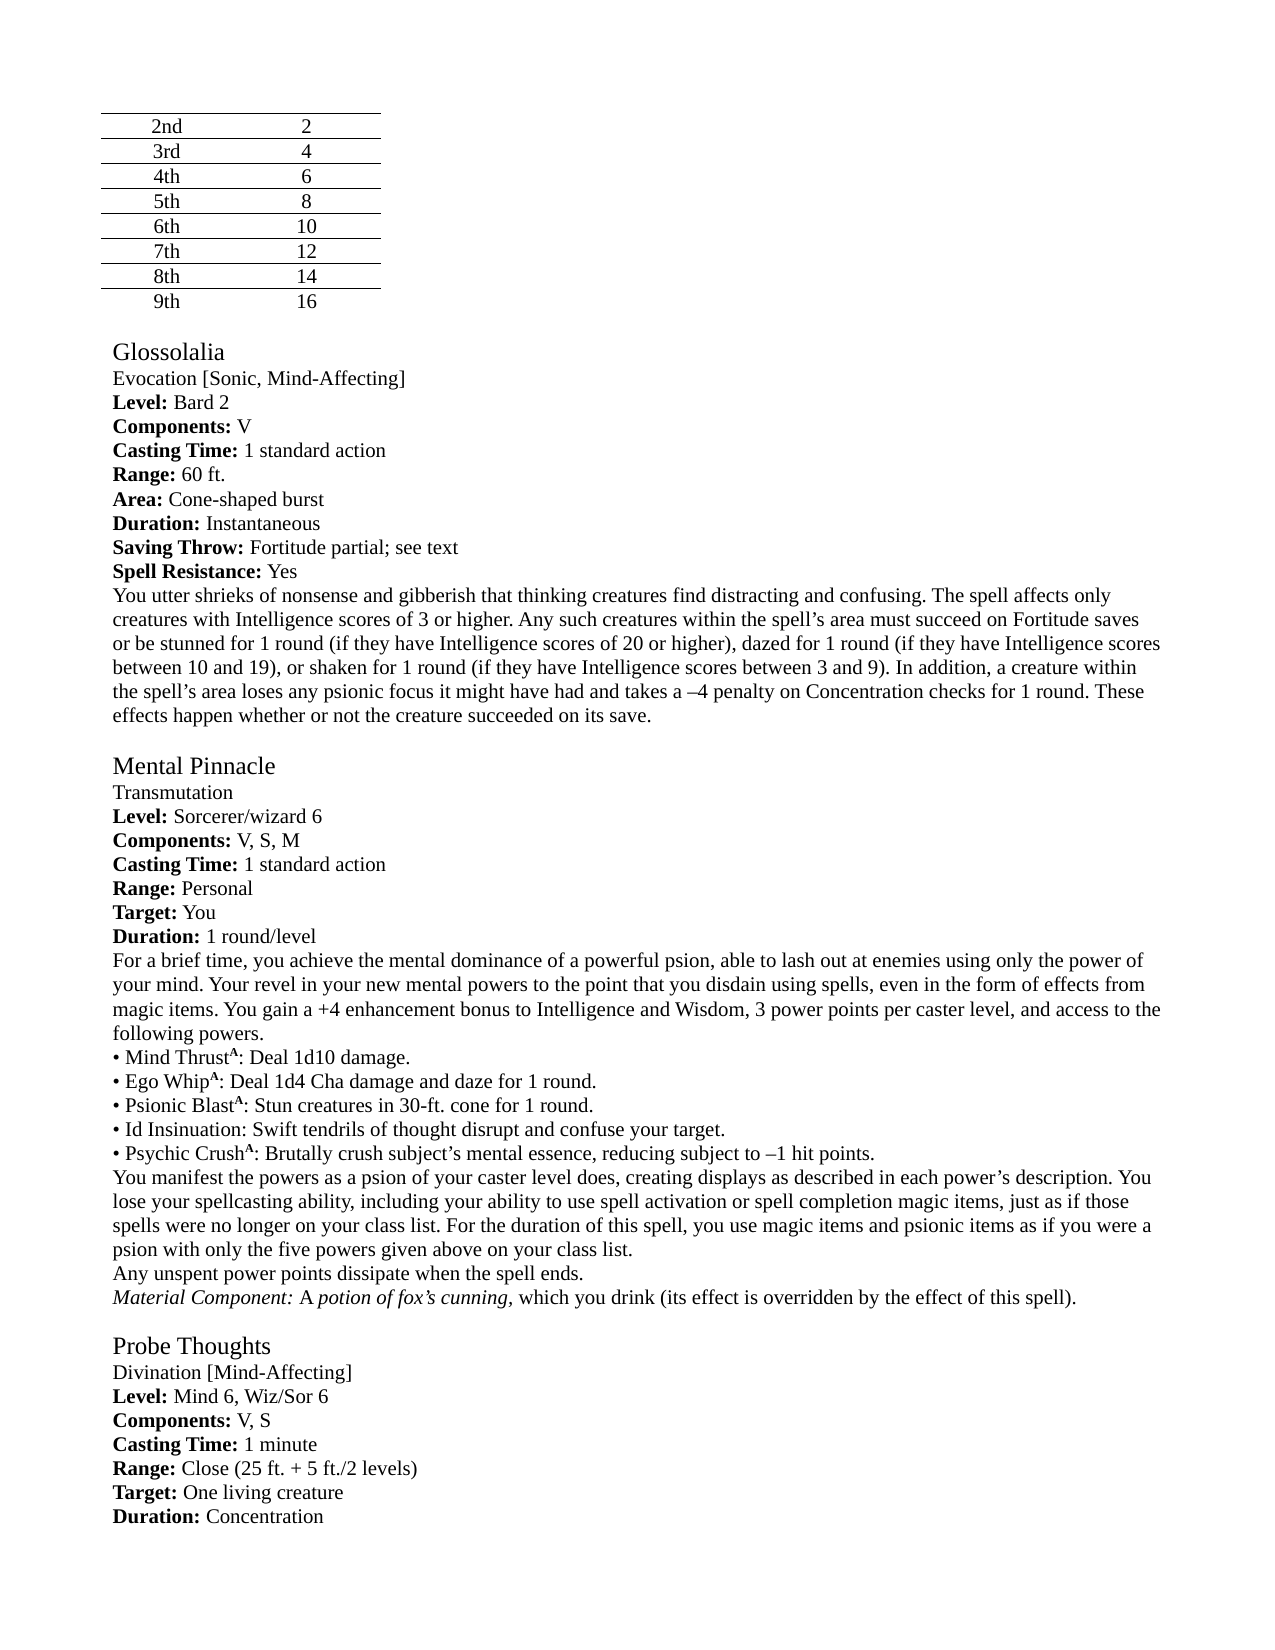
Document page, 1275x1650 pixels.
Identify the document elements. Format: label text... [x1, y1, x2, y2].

table_cell 16 [232, 289, 381, 313]
text Any unspent power points dissipate when the spell ends. [112, 1261, 1162, 1285]
text Target: You [112, 900, 1162, 924]
table_cell 6 [232, 164, 381, 188]
text Range: Personal [112, 876, 1162, 900]
table_cell 6th [101, 214, 232, 238]
text Material Component: A potion of fox’s cunning, which you drink (its effect is overridden by the effect of this spell). [112, 1285, 1162, 1309]
table_cell 4 [232, 139, 381, 163]
text Duration: 1 round/level [112, 924, 1162, 948]
text You manifest the powers as a psion of your caster level does, creating displays as described in each power’s description. You lose your spellcasting ability, including your ability to use spell activation or spell completion magic items, just as if those spells were no longer on your class list. For the duration of this spell, you use magic items and psionic items as if you were a psion with only the five powers given above on your class list. [112, 1165, 1162, 1261]
text Duration: Concentration [112, 1504, 1162, 1528]
table_cell 5th [101, 189, 232, 213]
text • Ego WhipA: Deal 1d4 Cha damage and daze for 1 round. [112, 1069, 1162, 1093]
text Casting Time: 1 standard action [112, 438, 1162, 462]
text Casting Time: 1 minute [112, 1432, 1162, 1456]
text Level: Sorcerer/wizard 6 [112, 804, 1162, 828]
table_cell 9th [101, 289, 232, 313]
text Spell Resistance: Yes [112, 559, 1162, 583]
subtitle Glossolalia [112, 337, 1162, 366]
text Duration: Instantaneous [112, 511, 1162, 534]
text • Psionic BlastA: Stun creatures in 30-ft. cone for 1 round. [112, 1093, 1162, 1117]
text • Id Insinuation: Swift tendrils of thought disrupt and confuse your target. [112, 1117, 1162, 1141]
text Saving Throw: Fortitude partial; see text [112, 534, 1162, 559]
text Level: Bard 2 [112, 390, 1162, 414]
text Divination [Mind-Affecting] [112, 1359, 1162, 1384]
text • Psychic CrushA: Brutally crush subject’s mental essence, reducing subject to –1 hit points. [112, 1141, 1162, 1165]
table_cell 8th [101, 264, 232, 288]
text For a brief time, you achieve the mental dominance of a powerful psion, able to lash out at enemies using only the power of your mind. Your revel in your new mental powers to the point that you disdain using spells, even in the form of effects from magic items. You gain a +4 enhancement bonus to Intelligence and Wisdom, 3 power points per caster level, and access to the following powers. [112, 948, 1162, 1044]
text Range: Close (25 ft. + 5 ft./2 levels) [112, 1456, 1162, 1480]
text Target: One living creature [112, 1480, 1162, 1504]
table_cell 2nd [101, 114, 232, 138]
text Transmutation [112, 780, 1162, 804]
table_cell 10 [232, 214, 381, 238]
text Range: 60 ft. [112, 462, 1162, 486]
table_cell 3rd [101, 139, 232, 163]
table_cell 7th [101, 239, 232, 263]
table_cell 14 [232, 264, 381, 288]
table_cell 12 [232, 239, 381, 263]
text Components: V [112, 414, 1162, 438]
text Components: V, S [112, 1408, 1162, 1432]
text Casting Time: 1 standard action [112, 852, 1162, 876]
text Area: Cone-shaped burst [112, 486, 1162, 511]
text • Mind ThrustA: Deal 1d10 damage. [112, 1044, 1162, 1069]
table_cell 4th [101, 164, 232, 188]
text Level: Mind 6, Wiz/Sor 6 [112, 1384, 1162, 1408]
subtitle Probe Thoughts [112, 1331, 1162, 1359]
text Components: V, S, M [112, 828, 1162, 852]
text You utter shrieks of nonsense and gibberish that thinking creatures find distracting and confusing. The spell affects only creatures with Intelligence scores of 3 or higher. Any such creatures within the spell’s area must succeed on Fortitude saves or be stunned for 1 round (if they have Intelligence scores of 20 or higher), dazed for 1 round (if they have Intelligence scores between 10 and 19), or shaken for 1 round (if they have Intelligence scores between 3 and 9). In addition, a creature within the spell’s area loses any psionic focus it might have had and takes a –4 penalty on Concentration checks for 1 round. These effects happen whether or not the creature succeeded on its save. [112, 583, 1162, 727]
table_cell 8 [232, 189, 381, 213]
text Evocation [Sonic, Mind-Affecting] [112, 366, 1162, 390]
subtitle Mental Pinnacle [112, 751, 1162, 780]
table_cell 2 [232, 114, 381, 138]
